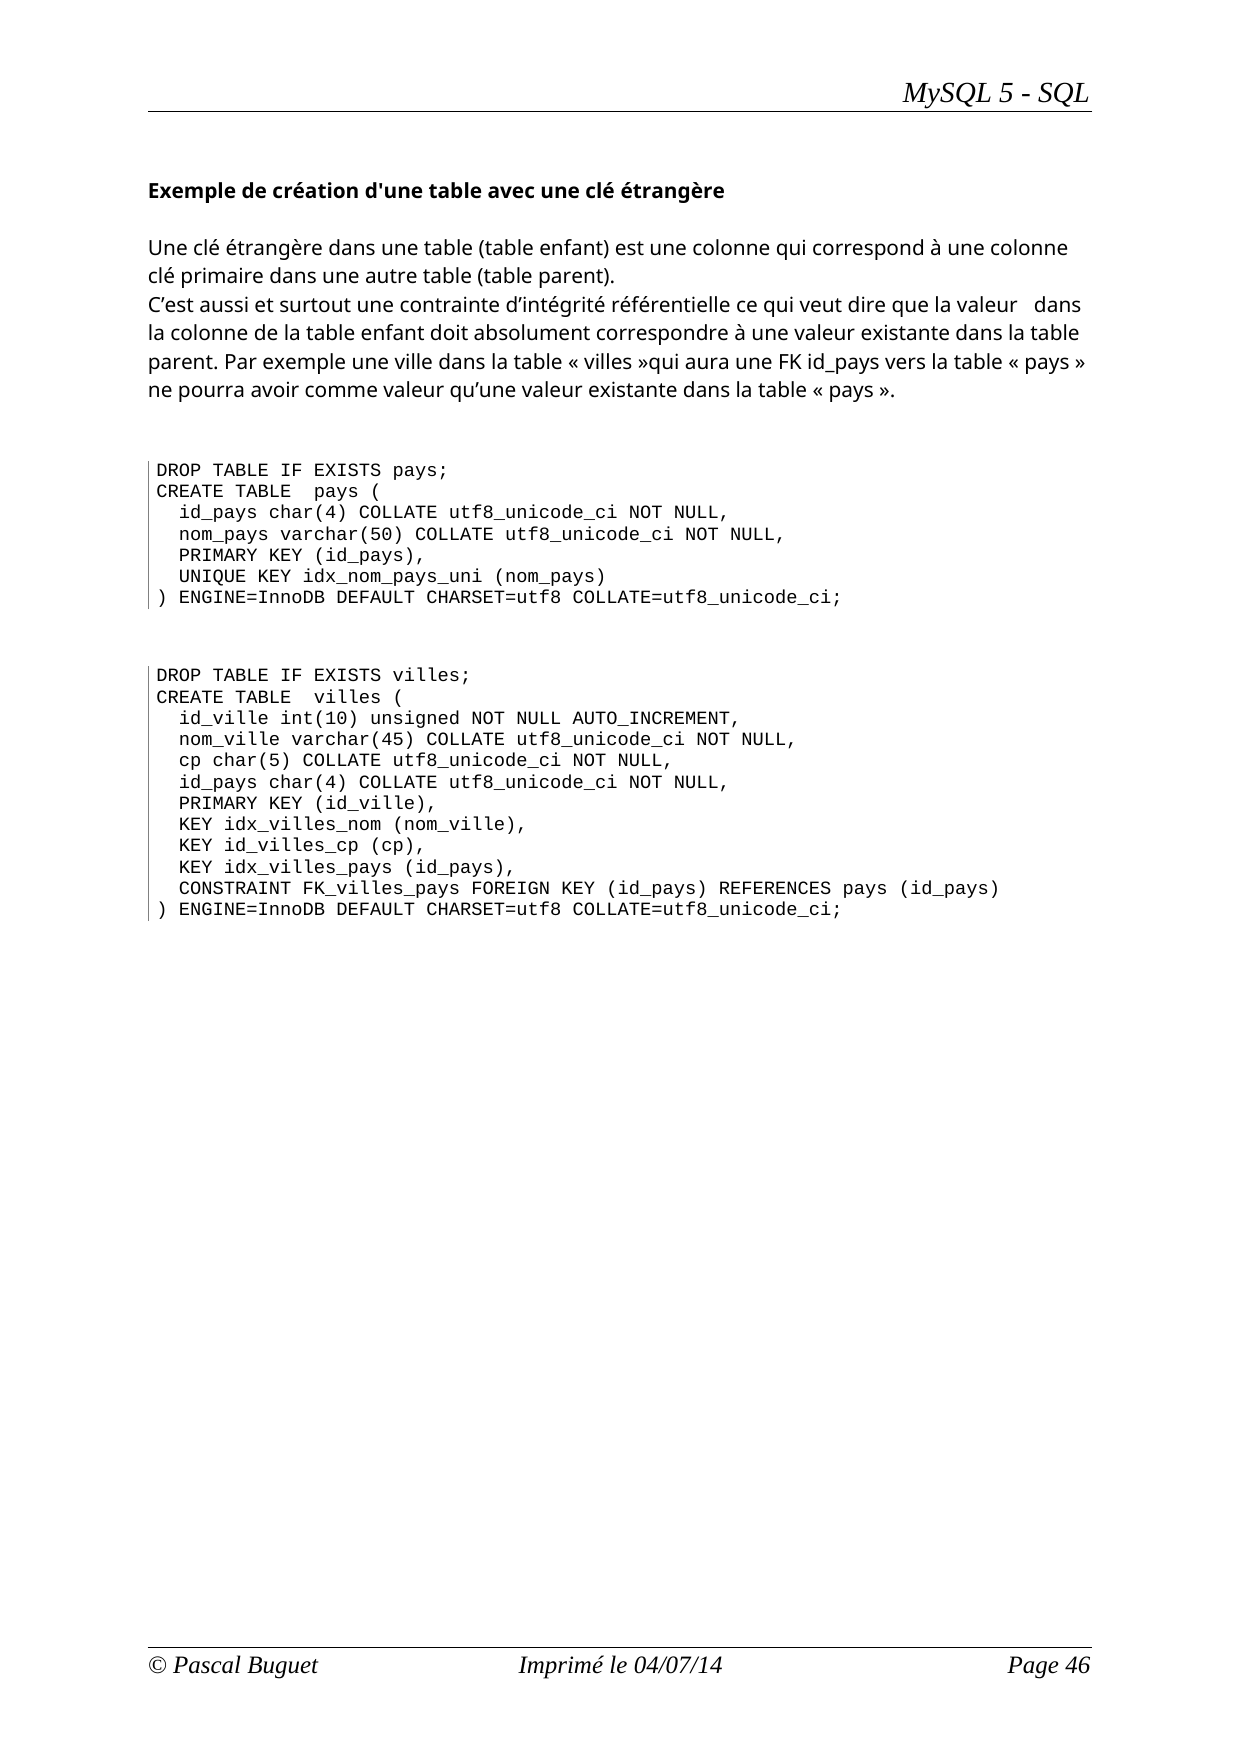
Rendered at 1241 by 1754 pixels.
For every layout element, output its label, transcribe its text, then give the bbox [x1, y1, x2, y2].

text cp char(5) COLLATE utf8_unicode_ci NOT NULL, [149, 751, 1092, 772]
text DROP TABLE IF EXISTS villes; [149, 666, 1092, 687]
text KEY idx_villes_pays (id_pays), [149, 857, 1092, 879]
text id_ville int(10) unsigned NOT NULL AUTO_INCREMENT, [149, 709, 1092, 730]
text id_pays char(4) COLLATE utf8_unicode_ci NOT NULL, [149, 503, 1092, 524]
text nom_pays varchar(50) COLLATE utf8_unicode_ci NOT NULL, [149, 524, 1092, 546]
text KEY id_villes_cp (cp), [149, 836, 1092, 857]
text Une clé étrangère dans une table (table enfant) est une colonne qui correspond à une colonne clé primaire dans une autre table (table parent). [148, 233, 1092, 290]
text C’est aussi et surtout une contrainte d’intégrité référentielle ce qui veut dire que la valeur dans la colonne de la table enfant doit absolument correspondre à une valeur existante dans la table parent. Par exemple une ville dans la table « villes »qui aura une FK id_pays vers la table « pays » ne pourra avoir comme valeur qu’une valeur existante dans la table « pays ». [148, 290, 1092, 404]
text CONSTRAINT FK_villes_pays FOREIGN KEY (id_pays) REFERENCES pays (id_pays) [149, 879, 1092, 900]
text ) ENGINE=InnoDB DEFAULT CHARSET=utf8 COLLATE=utf8_unicode_ci; [149, 588, 1092, 609]
text KEY idx_villes_nom (nom_ville), [149, 815, 1092, 836]
text id_pays char(4) COLLATE utf8_unicode_ci NOT NULL, [149, 772, 1092, 794]
text CREATE TABLE villes ( [149, 687, 1092, 709]
text nom_ville varchar(45) COLLATE utf8_unicode_ci NOT NULL, [149, 730, 1092, 751]
text UNIQUE KEY idx_nom_pays_uni (nom_pays) [149, 567, 1092, 588]
text Exemple de création d'une table avec une clé étrangère [148, 176, 1092, 204]
text PRIMARY KEY (id_ville), [149, 794, 1092, 815]
text CREATE TABLE pays ( [149, 482, 1092, 503]
text DROP TABLE IF EXISTS pays; [149, 461, 1092, 482]
text PRIMARY KEY (id_pays), [149, 546, 1092, 567]
text ) ENGINE=InnoDB DEFAULT CHARSET=utf8 COLLATE=utf8_unicode_ci; [149, 900, 1092, 921]
